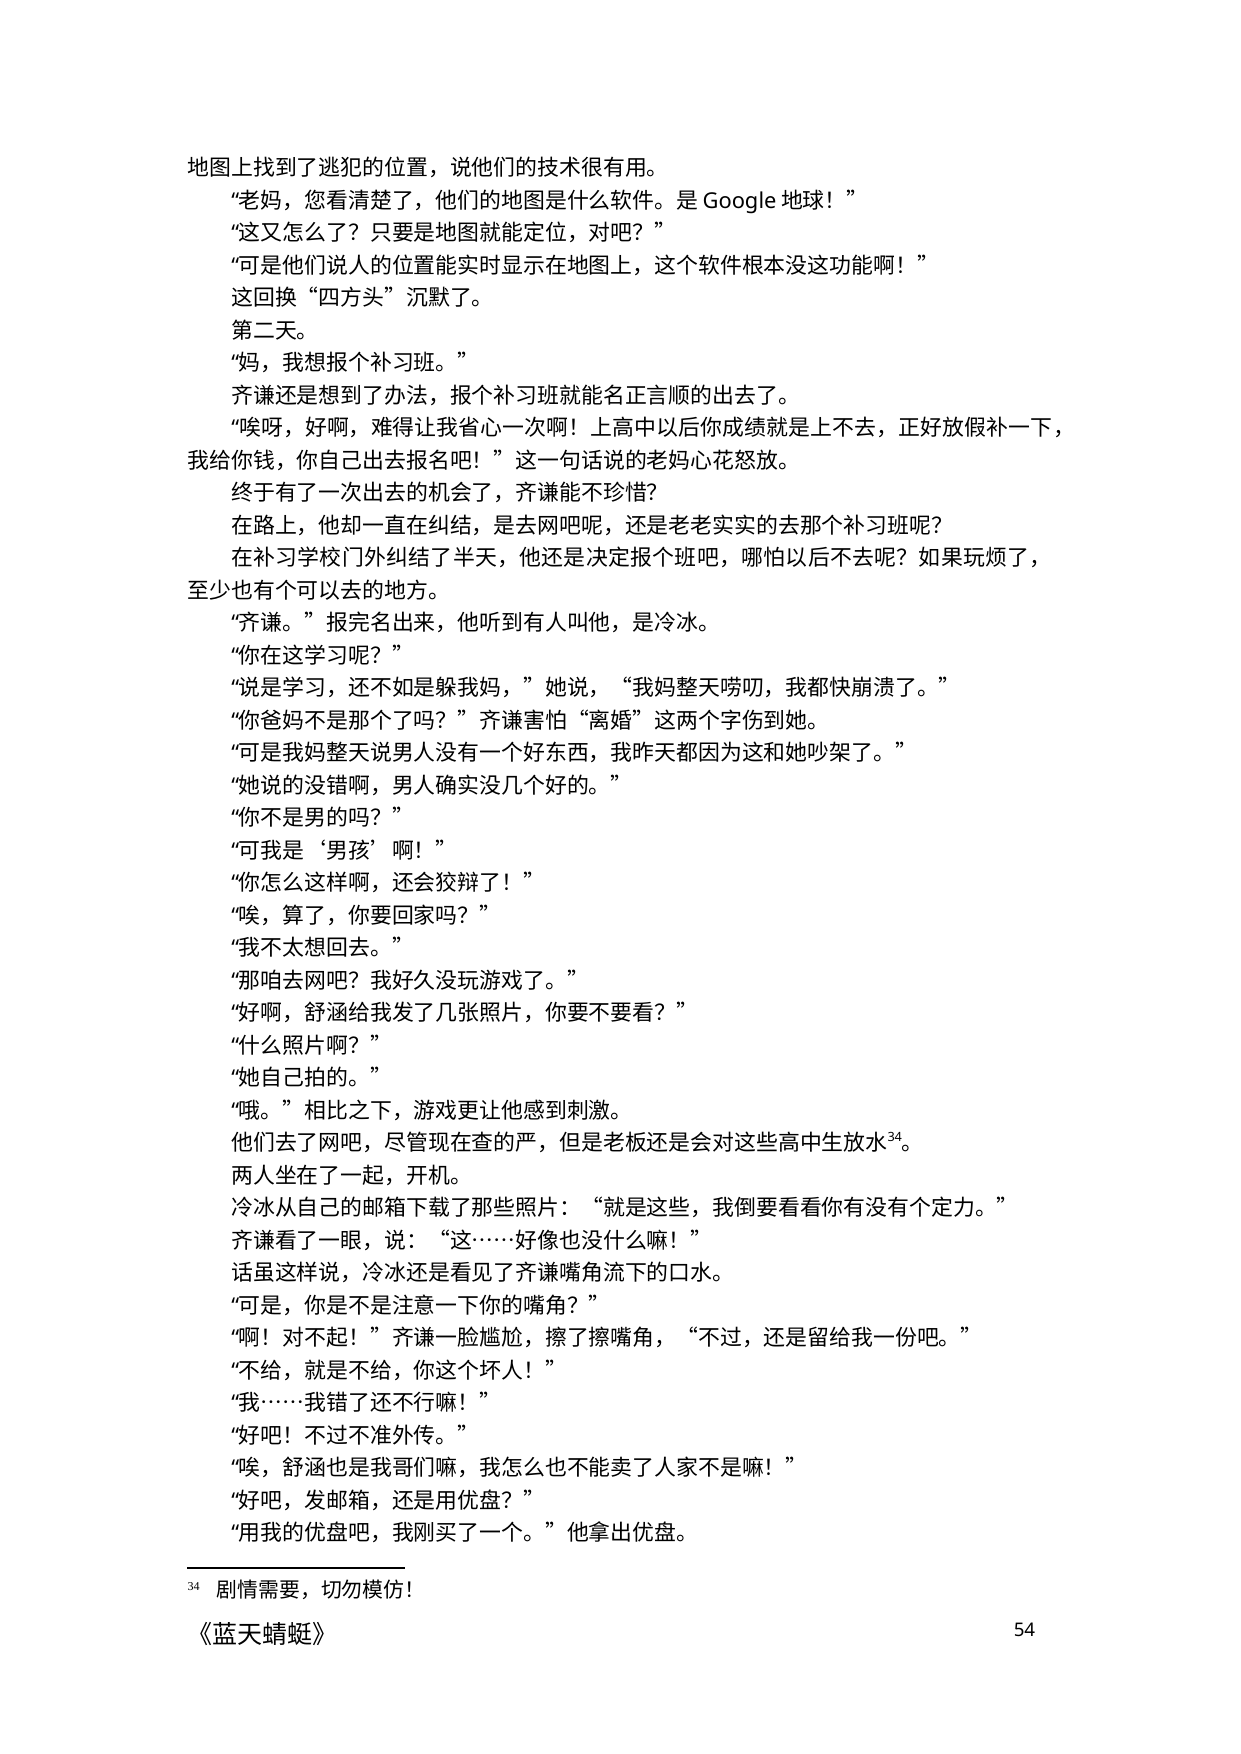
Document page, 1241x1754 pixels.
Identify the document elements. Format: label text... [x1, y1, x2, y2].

text 在路上，他却一直在纠结，是去网吧呢，还是老老实实的去那个补习班呢？ [187, 507, 1053, 540]
text “什么照片啊？” [187, 1027, 1053, 1060]
text 地图上找到了逃犯的位置，说他们的技术很有用。 [187, 150, 1053, 182]
text “唉，舒涵也是我哥们嘛，我怎么也不能卖了人家不是嘛！” [187, 1450, 1053, 1482]
text “可是我妈整天说男人没有一个好东西，我昨天都因为这和她吵架了。” [187, 735, 1053, 767]
text 两人坐在了一起，开机。 [187, 1157, 1053, 1190]
text “啊！对不起！”齐谦一脸尴尬，擦了擦嘴角，“不过，还是留给我一份吧。” [187, 1320, 1053, 1352]
text “唉呀，好啊，难得让我省心一次啊！上高中以后你成绩就是上不去，正好放假补一下，我给你钱，你自己出去报名吧！”这一句话说的老妈心花怒放。 [187, 410, 1053, 475]
text “你爸妈不是那个了吗？”齐谦害怕“离婚”这两个字伤到她。 [187, 702, 1053, 735]
text 冷冰从自己的邮箱下载了那些照片：“就是这些，我倒要看看你有没有个定力。” [187, 1190, 1053, 1222]
text “唉，算了，你要回家吗？” [187, 897, 1053, 930]
text “我……我错了还不行嘛！” [187, 1385, 1053, 1417]
text “你不是男的吗？” [187, 800, 1053, 832]
text “那咱去网吧？我好久没玩游戏了。” [187, 962, 1053, 995]
text “可是，你是不是注意一下你的嘴角？” [187, 1287, 1053, 1320]
text 在补习学校门外纠结了半天，他还是决定报个班吧，哪怕以后不去呢？如果玩烦了，至少也有个可以去的地方。 [187, 540, 1053, 605]
text “你怎么这样啊，还会狡辩了！” [187, 865, 1053, 897]
text “说是学习，还不如是躲我妈，”她说，“我妈整天唠叨，我都快崩溃了。” [187, 670, 1053, 702]
text “哦。”相比之下，游戏更让他感到刺激。 [187, 1092, 1053, 1125]
text 话虽这样说，冷冰还是看见了齐谦嘴角流下的口水。 [187, 1255, 1053, 1287]
text “她说的没错啊，男人确实没几个好的。” [187, 767, 1053, 800]
text “齐谦。”报完名出来，他听到有人叫他，是冷冰。 [187, 605, 1053, 637]
text 齐谦看了一眼，说：“这……好像也没什么嘛！” [187, 1222, 1053, 1255]
text “可是他们说人的位置能实时显示在地图上，这个软件根本没这功能啊！” [187, 247, 1053, 280]
text “用我的优盘吧，我刚买了一个。”他拿出优盘。 [187, 1515, 1053, 1547]
text “妈，我想报个补习班。” [187, 345, 1053, 377]
text 他们去了网吧，尽管现在查的严，但是老板还是会对这些高中生放水。 [187, 1125, 1053, 1157]
text 这回换“四方头”沉默了。 [187, 280, 1053, 312]
text “可我是‘男孩’啊！” [187, 832, 1053, 865]
text 齐谦还是想到了办法，报个补习班就能名正言顺的出去了。 [187, 377, 1053, 410]
text 第二天。 [187, 312, 1053, 345]
text “好吧，发邮箱，还是用优盘？” [187, 1482, 1053, 1515]
text “好啊，舒涵给我发了几张照片，你要不要看？” [187, 995, 1053, 1027]
text “好吧！不过不准外传。” [187, 1417, 1053, 1450]
text “不给，就是不给，你这个坏人！” [187, 1352, 1053, 1385]
text “她自己拍的。” [187, 1060, 1053, 1092]
text “我不太想回去。” [187, 930, 1053, 962]
text 剧情需要，切勿模仿！ [187, 1574, 1053, 1604]
text “这又怎么了？只要是地图就能定位，对吧？” [187, 215, 1053, 247]
text “老妈，您看清楚了，他们的地图是什么软件。是Google地球！” [187, 182, 1053, 215]
text “你在这学习呢？” [187, 637, 1053, 670]
text 终于有了一次出去的机会了，齐谦能不珍惜？ [187, 475, 1053, 507]
